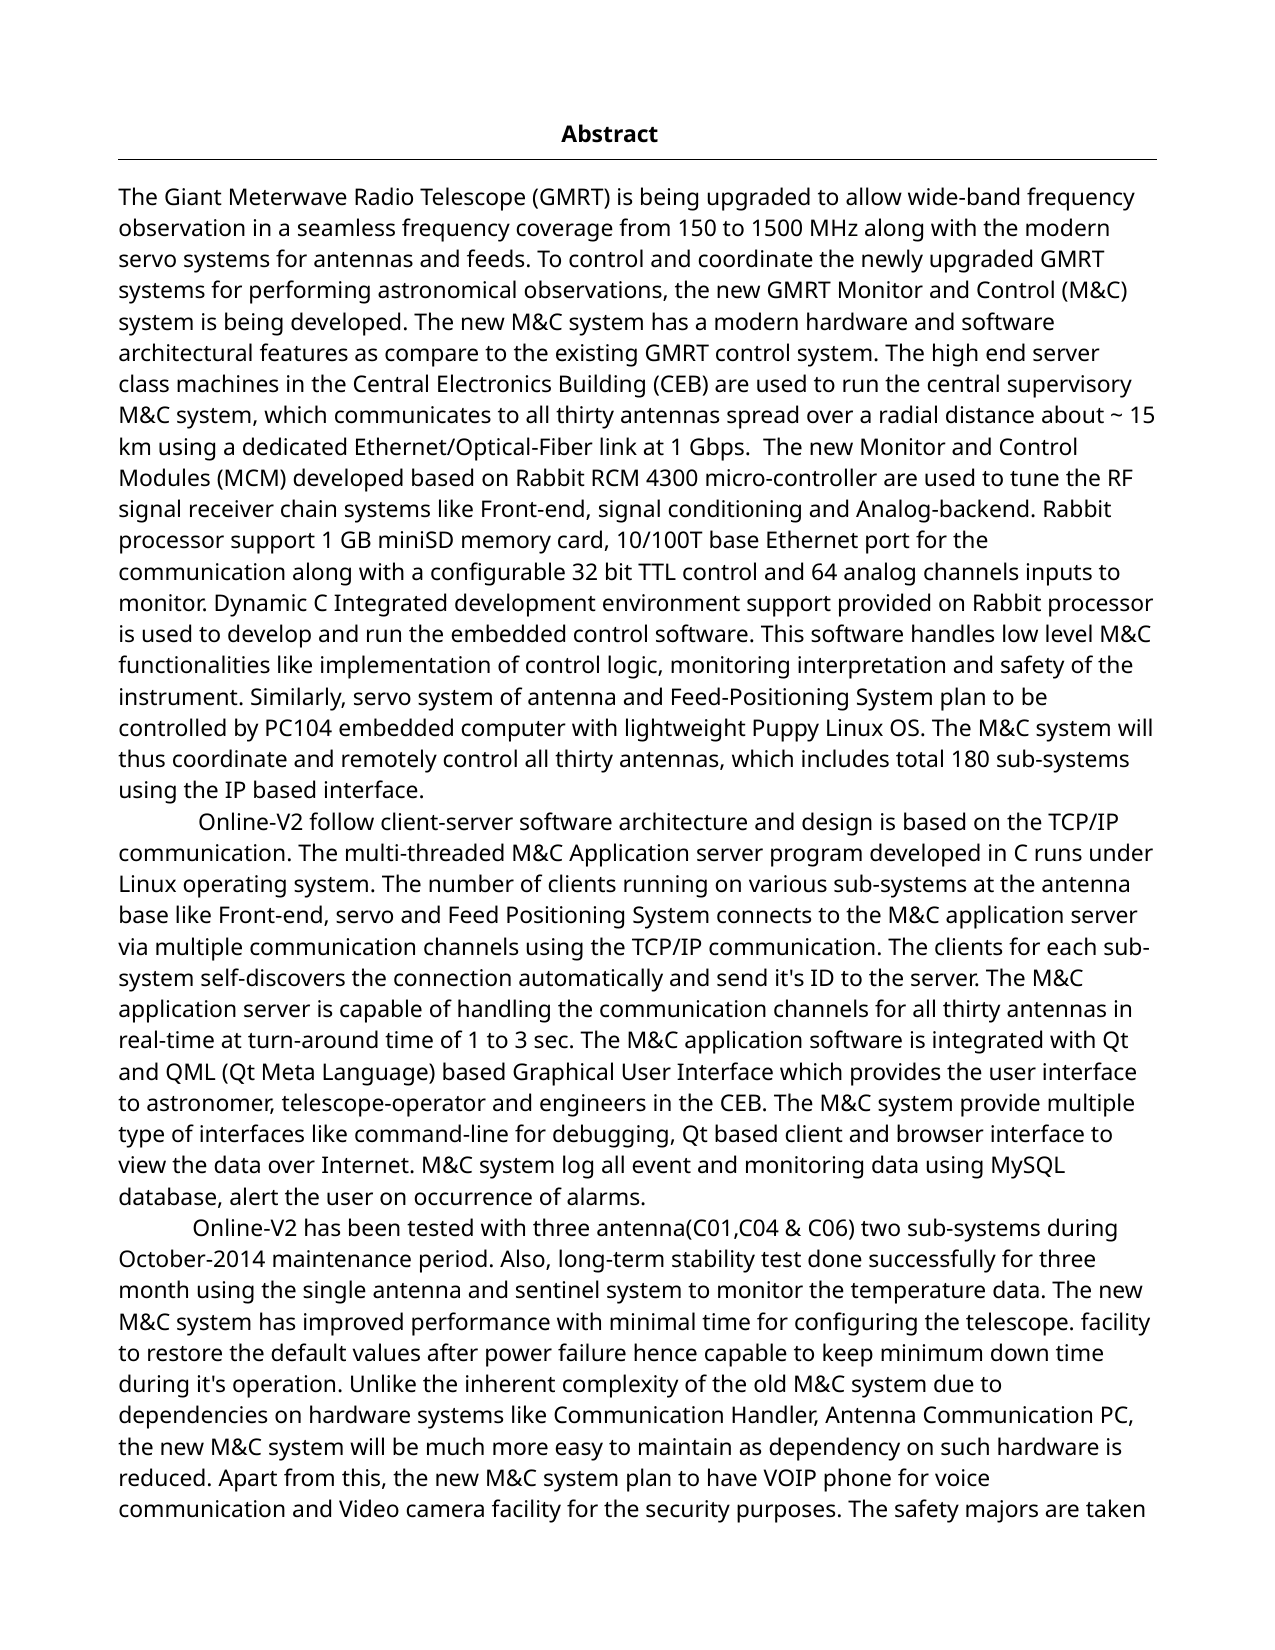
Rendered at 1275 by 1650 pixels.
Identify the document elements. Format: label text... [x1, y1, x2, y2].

text Abstract [118, 118, 1157, 149]
text Online-V2 follow client-server software architecture and design is based on the TCP/IP communication. The multi-threaded M&C Application server program developed in C runs under Linux operating system. The number of clients running on various sub-systems at the antenna base like Front-end, servo and Feed Positioning System connects to the M&C application server via multiple communication channels using the TCP/IP communication. The clients for each sub-system self-discovers the connection automatically and send it's ID to the server. The M&C application server is capable of handling the communication channels for all thirty antennas in real-time at turn-around time of 1 to 3 sec. The M&C application software is integrated with Qt and QML (Qt Meta Language) based Graphical User Interface which provides the user interface to astronomer, telescope-operator and engineers in the CEB. The M&C system provide multiple type of interfaces like command-line for debugging, Qt based client and browser interface to view the data over Internet. M&C system log all event and monitoring data using MySQL database, alert the user on occurrence of alarms. [118, 806, 1157, 1212]
text The Giant Meterwave Radio Telescope (GMRT) is being upgraded to allow wide-band frequency observation in a seamless frequency coverage from 150 to 1500 MHz along with the modern servo systems for antennas and feeds. To control and coordinate the newly upgraded GMRT systems for performing astronomical observations, the new GMRT Monitor and Control (M&C) system is being developed. The new M&C system has a modern hardware and software architectural features as compare to the existing GMRT control system. The high end server class machines in the Central Electronics Building (CEB) are used to run the central supervisory M&C system, which communicates to all thirty antennas spread over a radial distance about ~ 15 km using a dedicated Ethernet/Optical-Fiber link at 1 Gbps. The new Monitor and Control Modules (MCM) developed based on Rabbit RCM 4300 micro-controller are used to tune the RF signal receiver chain systems like Front-end, signal conditioning and Analog-backend. Rabbit processor support 1 GB miniSD memory card, 10/100T base Ethernet port for the communication along with a configurable 32 bit TTL control and 64 analog channels inputs to monitor. Dynamic C Integrated development environment support provided on Rabbit processor is used to develop and run the embedded control software. This software handles low level M&C functionalities like implementation of control logic, monitoring interpretation and safety of the instrument. Similarly, servo system of antenna and Feed-Positioning System plan to be controlled by PC104 embedded computer with lightweight Puppy Linux OS. The M&C system will thus coordinate and remotely control all thirty antennas, which includes total 180 sub-systems using the IP based interface. [118, 181, 1157, 806]
text Online-V2 has been tested with three antenna(C01,C04 & C06) two sub-systems during October-2014 maintenance period. Also, long-term stability test done successfully for three month using the single antenna and sentinel system to monitor the temperature data. The new M&C system has improved performance with minimal time for configuring the telescope. facility to restore the default values after power failure hence capable to keep minimum down time during it's operation. Unlike the inherent complexity of the old M&C system due to dependencies on hardware systems like Communication Handler, Antenna Communication PC, the new M&C system will be much more easy to maintain as dependency on such hardware is reduced. Apart from this, the new M&C system plan to have VOIP phone for voice communication and Video camera facility for the security purposes. The safety majors are taken [118, 1212, 1157, 1524]
